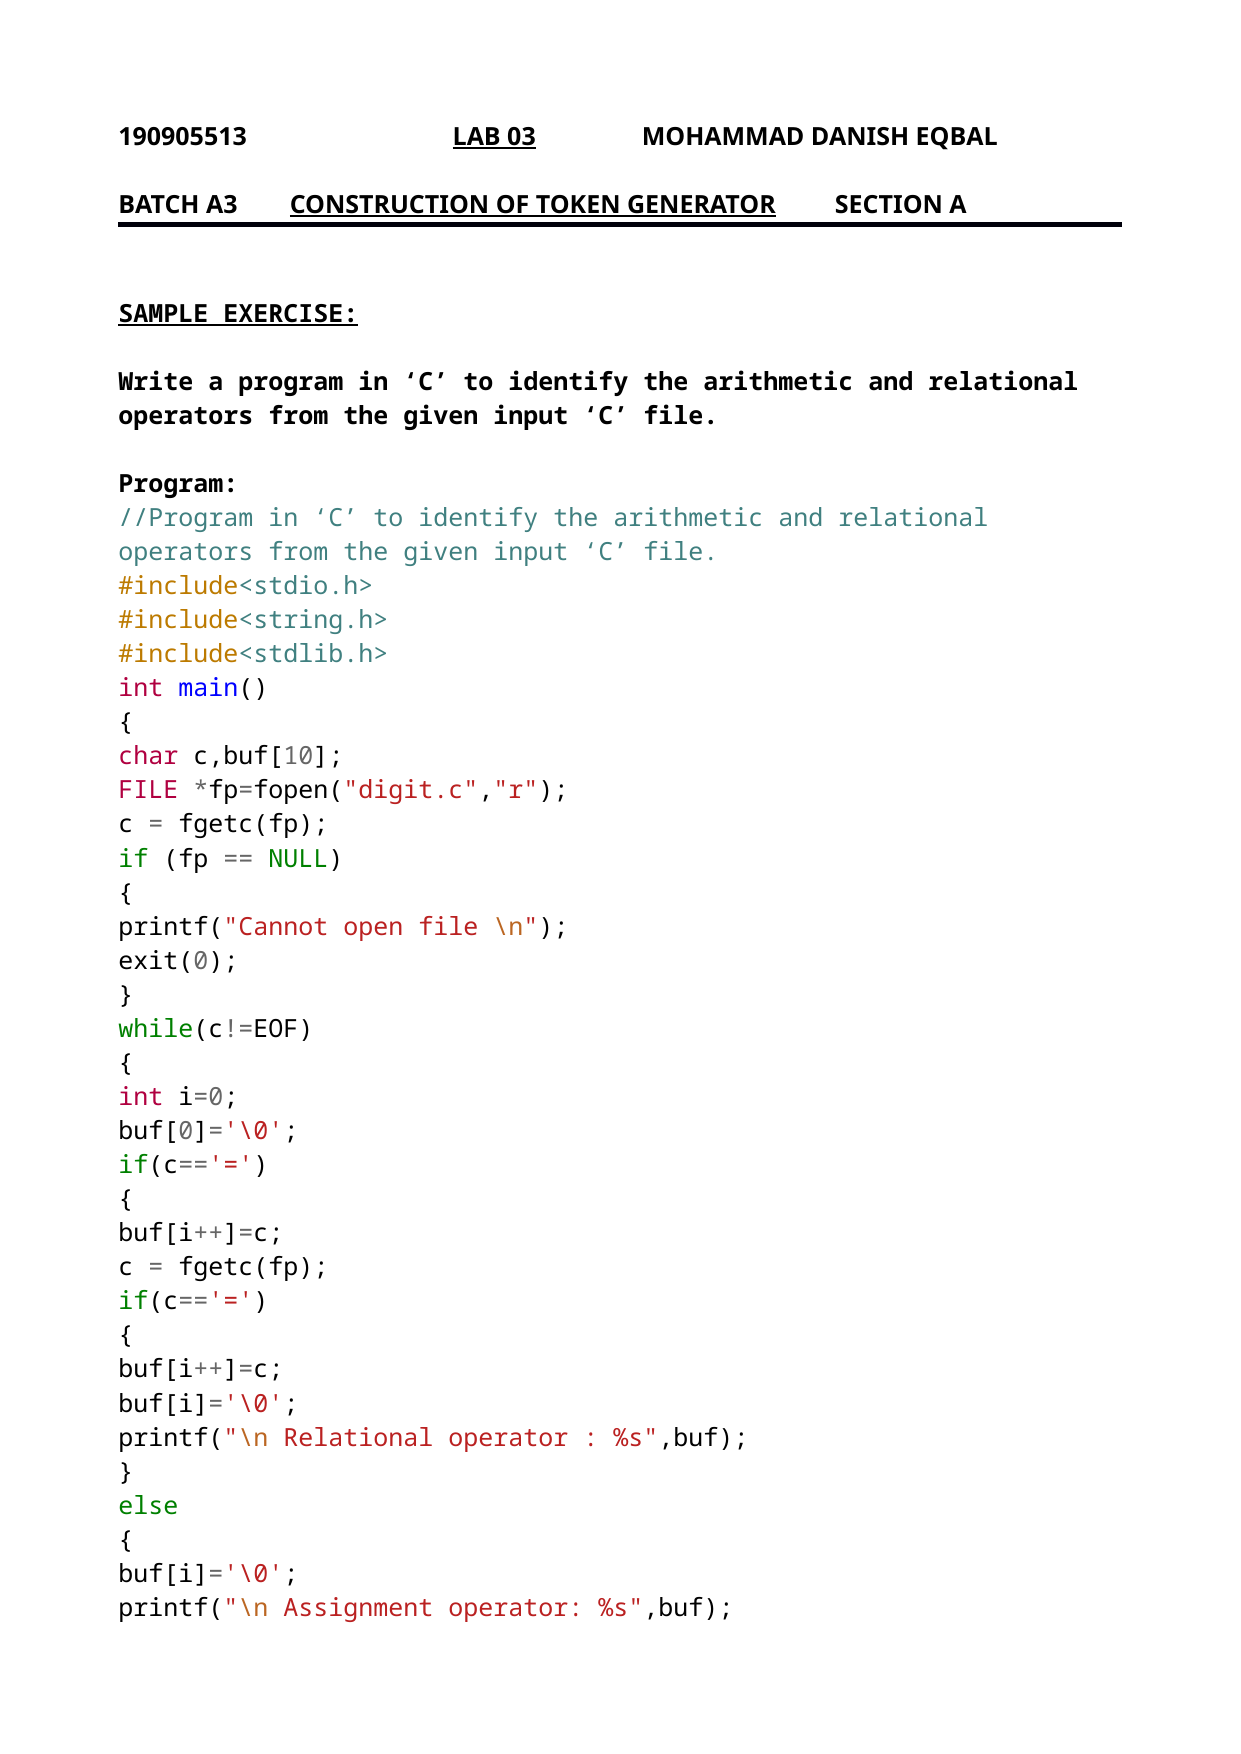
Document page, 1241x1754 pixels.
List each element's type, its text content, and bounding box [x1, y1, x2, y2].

text { [118, 1317, 1122, 1351]
text buf[i++]=c; [118, 1351, 1122, 1385]
text SAMPLE EXERCISE: [118, 295, 1122, 329]
text char c,buf[10]; [118, 738, 1122, 772]
text else [118, 1487, 1122, 1521]
text //Program in ‘C’ to identify the arithmetic and relational operators from the given input ‘C’ file. [118, 499, 1122, 568]
text if(c=='=') [118, 1283, 1122, 1317]
text int i=0; [118, 1079, 1122, 1113]
text if (fp == NULL) [118, 840, 1122, 874]
text int main() [118, 670, 1122, 704]
text { [118, 1181, 1122, 1215]
text BATCH A3 CONSTRUCTION OF TOKEN GENERATOR SECTION A [118, 186, 1122, 222]
text Write a program in ‘C’ to identify the arithmetic and relational operators from the given input ‘C’ file. [118, 363, 1122, 431]
text 190905513 LAB 03 MOHAMMAD DANISH EQBAL [118, 118, 1122, 152]
text printf("\n Relational operator : %s",buf); [118, 1419, 1122, 1453]
text Program: [118, 466, 1122, 499]
text c = fgetc(fp); [118, 1249, 1122, 1283]
text #include<stdlib.h> [118, 636, 1122, 670]
text buf[0]='\0'; [118, 1113, 1122, 1147]
text printf("\n Assignment operator: %s",buf); [118, 1589, 1122, 1624]
text exit(0); [118, 942, 1122, 976]
text { [118, 704, 1122, 738]
text { [118, 1044, 1122, 1079]
text if(c=='=') [118, 1147, 1122, 1181]
text #include<string.h> [118, 602, 1122, 636]
text printf("Cannot open file \n"); [118, 908, 1122, 942]
text FILE *fp=fopen("digit.c","r"); [118, 772, 1122, 806]
text { [118, 874, 1122, 908]
text buf[i]='\0'; [118, 1556, 1122, 1589]
text while(c!=EOF) [118, 1011, 1122, 1044]
text buf[i++]=c; [118, 1215, 1122, 1249]
text { [118, 1521, 1122, 1556]
text #include<stdio.h> [118, 568, 1122, 602]
text } [118, 976, 1122, 1011]
text } [118, 1453, 1122, 1487]
text buf[i]='\0'; [118, 1385, 1122, 1419]
text c = fgetc(fp); [118, 806, 1122, 840]
